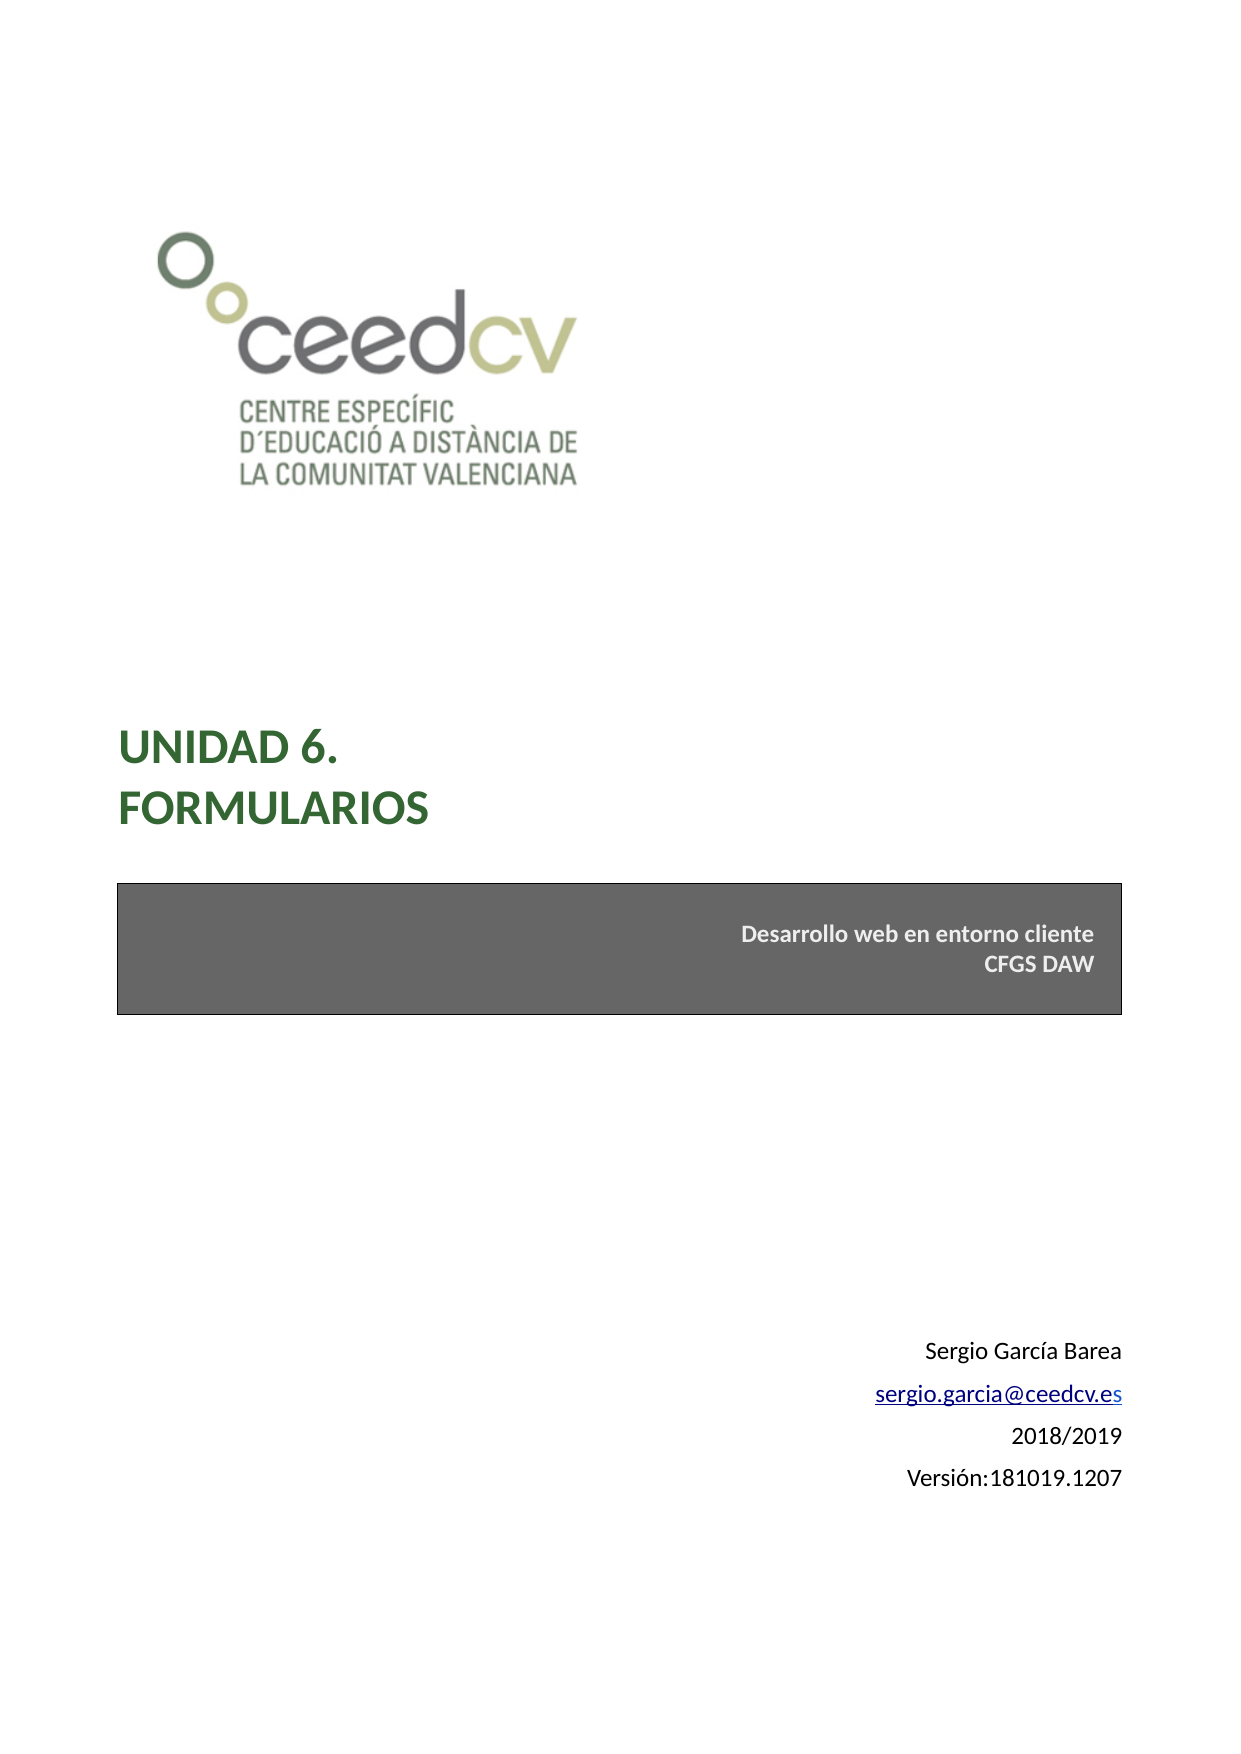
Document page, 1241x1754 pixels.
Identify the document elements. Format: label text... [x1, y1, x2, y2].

text Formularios [118, 776, 1122, 837]
text 2018/2019 [118, 1420, 1122, 1451]
text CFGS DAW [121, 948, 1094, 979]
text Desarrollo web en entorno cliente [121, 918, 1094, 948]
text Sergio García Barea [231, 1335, 1122, 1366]
text UNIDAD 6. [118, 714, 1122, 776]
text Versión:181019.1200 [118, 1462, 1122, 1493]
text sergio.garcia@ceedcv.es [231, 1378, 1122, 1408]
picture [118, 204, 681, 514]
